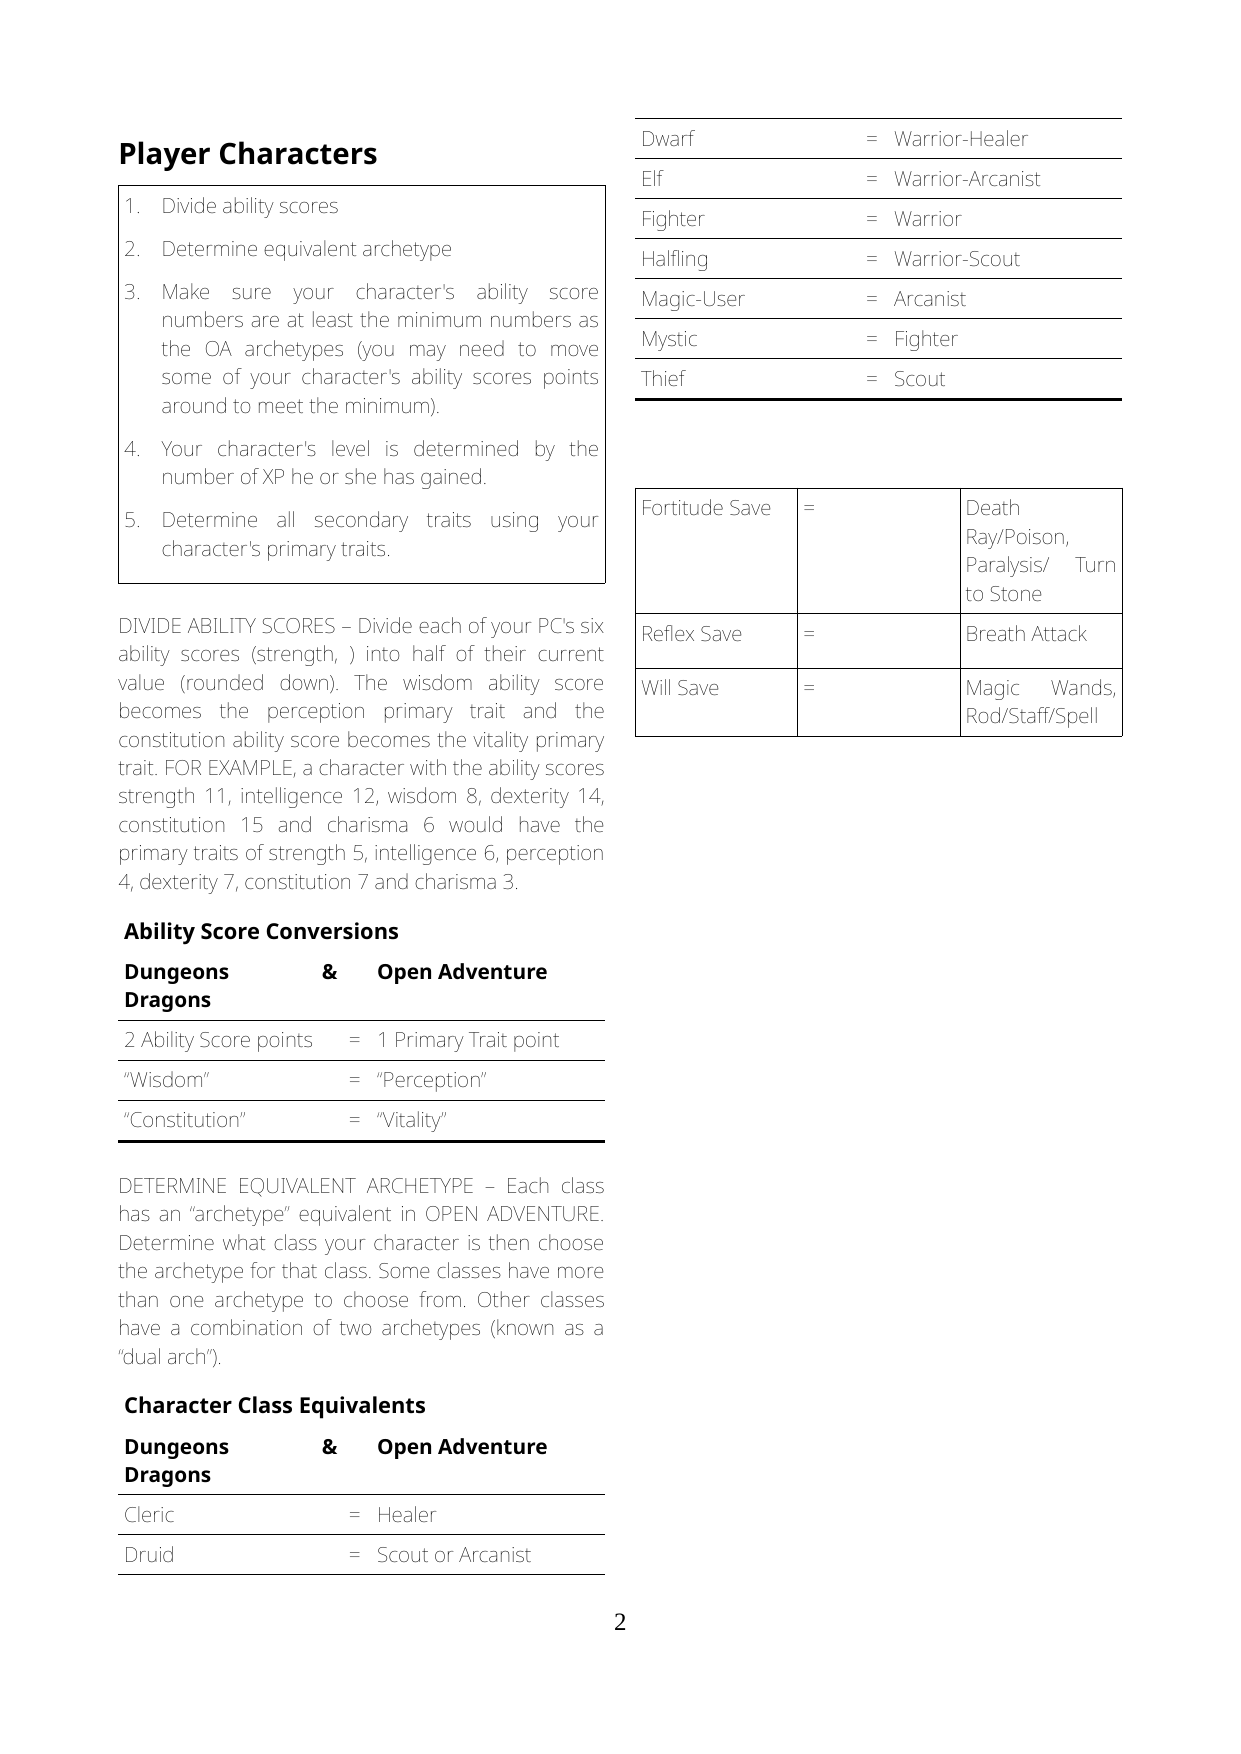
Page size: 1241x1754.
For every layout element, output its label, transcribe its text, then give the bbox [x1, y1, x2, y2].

table_cell 2 Ability Score points [118, 1021, 343, 1059]
table_cell Elf [635, 159, 860, 198]
subtitle Player Characters [118, 133, 605, 173]
table_cell Mystic [635, 319, 860, 358]
table_cell Magic Wands, Rod/Staff/Spell [961, 669, 1122, 736]
table_cell Fighter [888, 319, 1122, 358]
table_header = [798, 489, 960, 613]
table_header Fortitude Save [636, 489, 797, 613]
table_cell Healer [371, 1495, 605, 1534]
table_cell = [860, 359, 888, 398]
table_cell Magic-User [635, 279, 860, 318]
table_cell “Vitality” [371, 1101, 605, 1139]
table_header Death Ray/Poison, Paralysis/ Turn to Stone [961, 489, 1122, 613]
table_cell “Constitution” [118, 1101, 343, 1139]
table_cell [343, 951, 371, 1019]
text DETERMINE EQUIVALENT ARCHETYPE – Each class has an “archetype” equivalent in OPEN ADVENTURE. Determine what class your character is then choose the archetype for that class. Some classes have more than one archetype to choose from. Other classes have a combination of two archetypes (known as a “dual arch”). [118, 1143, 605, 1370]
table_cell Fighter [635, 199, 860, 238]
table_cell = [798, 669, 960, 736]
table_cell Warrior-Healer [888, 119, 1122, 158]
table_cell Warrior-Scout [888, 239, 1122, 278]
table_cell Dungeons & Dragons [118, 951, 343, 1019]
table_cell = [860, 159, 888, 198]
table_cell = [343, 1535, 371, 1574]
table_cell “Perception” [371, 1061, 605, 1099]
table_cell Scout or Arcanist [371, 1535, 605, 1574]
table_cell = [860, 319, 888, 358]
table_cell Dungeons & Dragons [118, 1426, 343, 1494]
table_cell = [798, 614, 960, 667]
table_cell Warrior-Arcanist [888, 159, 1122, 198]
table_cell Breath Attack [961, 614, 1122, 667]
table_cell Thief [635, 359, 860, 398]
table_cell = [343, 1061, 371, 1099]
text DIVIDE ABILITY SCORES – Divide each of your PC's six ability scores (strength, ) into half of their current value (rounded down). The wisdom ability score becomes the perception primary trait and the constitution ability score becomes the vitality primary trait. FOR EXAMPLE, a character with the ability scores strength 11, intelligence 12, wisdom 8, dexterity 14, constitution 15 and charisma 6 would have the primary traits of strength 5, intelligence 6, perception 4, dexterity 7, constitution 7 and charisma 3. [118, 584, 605, 895]
table_cell = [860, 239, 888, 278]
table_cell = [860, 279, 888, 318]
table_cell Scout [888, 359, 1122, 398]
table_cell “Wisdom” [118, 1061, 343, 1099]
table_cell Dwarf [635, 119, 860, 158]
table_cell Cleric [118, 1495, 343, 1534]
table_cell Open Adventure [371, 1426, 605, 1494]
table_cell Open Adventure [371, 951, 605, 1019]
table_header Divide ability scores Determine equivalent archetype Make sure your character's ability score numbers are at least the minimum numbers as the OA archetypes (you may need to move some of your character's ability scores points around to meet the minimum). Your character's level is determined by the number of XP he or she has gained. Determine all secondary traits using your character's primary traits. [119, 186, 605, 582]
table_cell Druid [118, 1535, 343, 1574]
table_cell = [860, 119, 888, 158]
table_cell Will Save [636, 669, 797, 736]
table_cell = [343, 1101, 371, 1139]
table_header Character Class Equivalents [118, 1385, 605, 1426]
table_cell Reflex Save [636, 614, 797, 667]
table_cell = [343, 1021, 371, 1059]
table_cell Warrior [888, 199, 1122, 238]
table_header Ability Score Conversions [118, 910, 605, 951]
table_cell [343, 1426, 371, 1494]
table_cell = [343, 1495, 371, 1534]
table_cell = [860, 199, 888, 238]
table_cell Halfling [635, 239, 860, 278]
table_cell 1 Primary Trait point [371, 1021, 605, 1059]
table_cell Arcanist [888, 279, 1122, 318]
